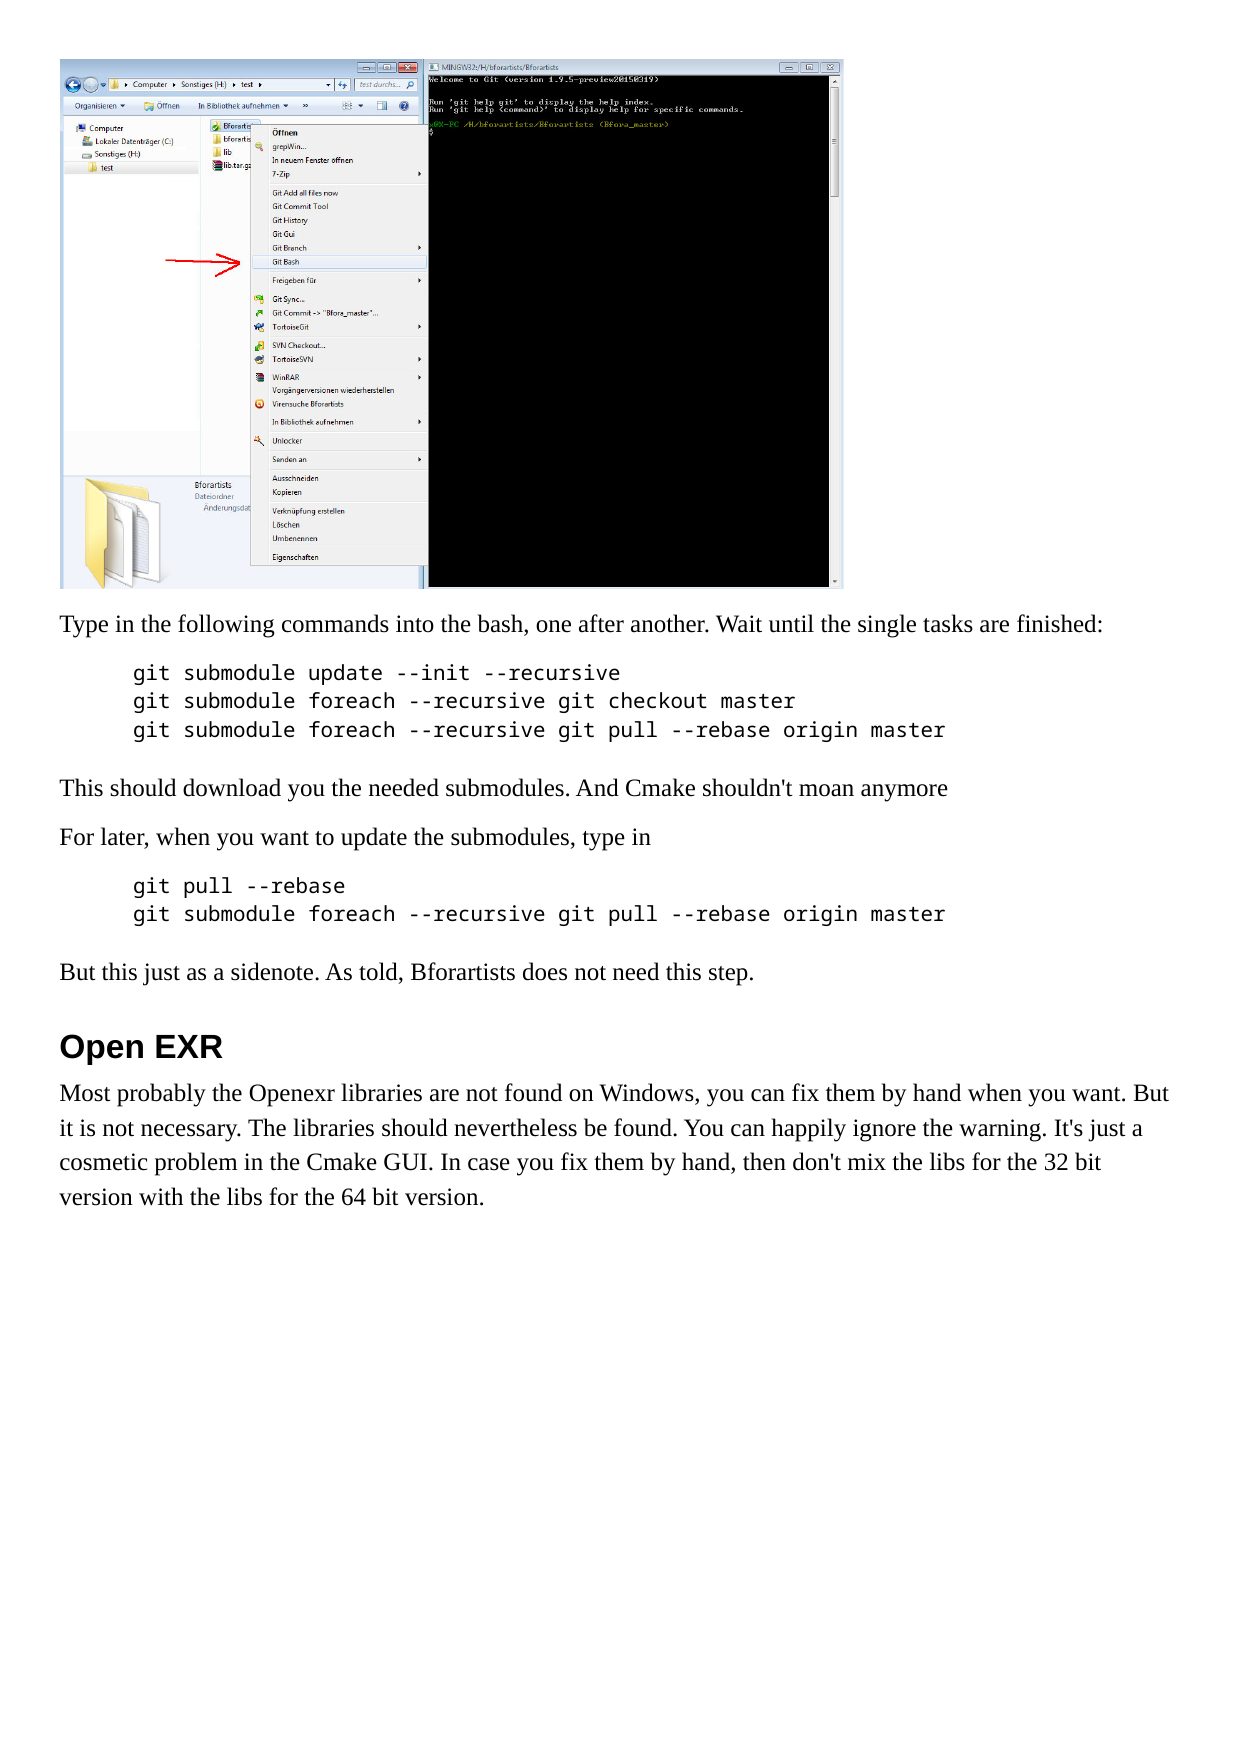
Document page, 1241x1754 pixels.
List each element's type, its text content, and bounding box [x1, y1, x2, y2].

text This should download you the needed submodules. And Cmake shouldn't moan anymore [59, 773, 1181, 802]
picture [59, 59, 844, 589]
text git submodule foreach --recursive git pull --rebase origin master [133, 715, 1181, 743]
text But this just as a sidenote. As told, Bforartists does not need this step. [59, 957, 1181, 986]
text For later, when you want to update the submodules, type in [59, 822, 1181, 851]
text git submodule foreach --recursive git checkout master [133, 687, 1181, 715]
text git pull --rebase [133, 871, 1181, 899]
text Most probably the Openexr libraries are not found on Windows, you can fix them by hand when you want. But it is not necessary. The libraries should nevertheless be found. You can happily ignore the warning. It's just a cosmetic problem in the Cmake GUI. In case you fix them by hand, then don't mix the libs for the 32 bit version with the libs for the 64 bit version. [59, 1078, 1181, 1211]
subtitle Open EXR [59, 1027, 1181, 1066]
text git submodule foreach --recursive git pull --rebase origin master [133, 899, 1181, 928]
text git submodule update --init --recursive [133, 658, 1181, 687]
text Type in the following commands into the bash, one after another. Wait until the single tasks are finished: [59, 609, 1181, 638]
